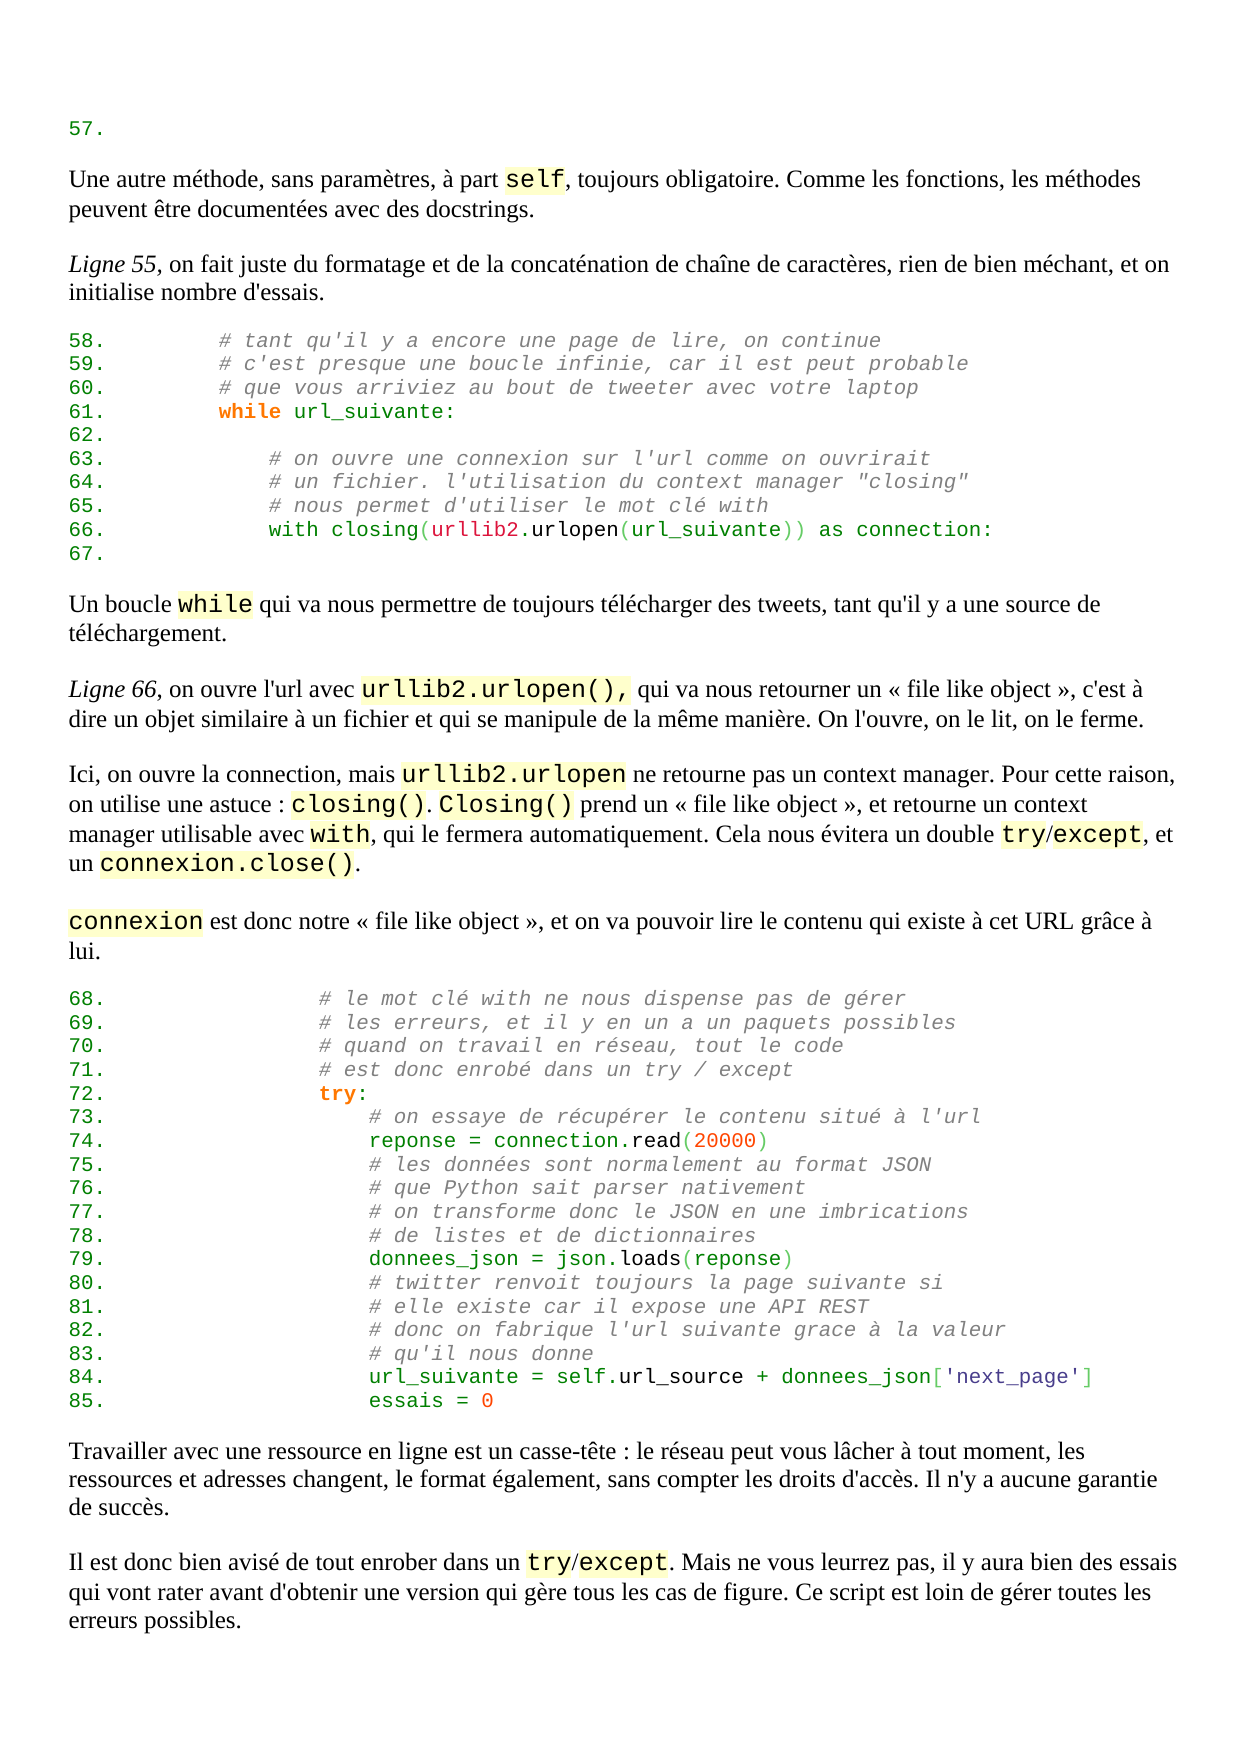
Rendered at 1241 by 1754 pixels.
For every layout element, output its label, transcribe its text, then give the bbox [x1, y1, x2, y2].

list try: [68, 1083, 1177, 1106]
list # donc on fabrique l'url suivante grace à la valeur [68, 1319, 1177, 1343]
list # les erreurs, et il y en un a un paquets possibles [68, 1012, 1177, 1036]
list # que Python sait parser nativement [68, 1177, 1177, 1201]
list # que vous arriviez au bout de tweeter avec votre laptop [68, 377, 1177, 401]
list # tant qu'il y a encore une page de lire, on continue [68, 330, 1177, 353]
list # on ouvre une connexion sur l'url comme on ouvrirait [68, 448, 1177, 472]
list reponse = connection.read(20000) [68, 1130, 1177, 1154]
text Un boucle while qui va nous permettre de toujours télécharger des tweets, tant qu'il y a une source de téléchargement. [68, 590, 1177, 647]
text Ici, on ouvre la connection, mais urllib2.urlopen ne retourne pas un context manager. Pour cette raison, on utilise une astuce : closing(). Closing() prend un « file like object », et retourne un context manager utilisable avec with, qui le fermera automatiquement. Cela nous évitera un double try/except, et un connexion.close(). [68, 760, 1177, 879]
list # qu'il nous donne [68, 1343, 1177, 1367]
list # de listes et de dictionnaires [68, 1225, 1177, 1248]
text connexion est donc notre « file like object », et on va pouvoir lire le contenu qui existe à cet URL grâce à lui. [68, 907, 1177, 964]
text Une autre méthode, sans paramètres, à part self, toujours obligatoire. Comme les fonctions, les méthodes peuvent être documentées avec des docstrings. [68, 165, 1177, 223]
list # quand on travail en réseau, tout le code [68, 1036, 1177, 1059]
list with closing(urllib2.urlopen(url_suivante)) as connection: [68, 519, 1177, 542]
list # le mot clé with ne nous dispense pas de gérer [68, 988, 1177, 1012]
list while url_suivante: [68, 401, 1177, 424]
list essais = 0 [68, 1390, 1177, 1414]
list # twitter renvoit toujours la page suivante si [68, 1272, 1177, 1296]
list # les données sont normalement au format JSON [68, 1154, 1177, 1177]
list # c'est presque une boucle infinie, car il est peut probable [68, 353, 1177, 377]
list # nous permet d'utiliser le mot clé with [68, 495, 1177, 519]
list # elle existe car il expose une API REST [68, 1296, 1177, 1319]
text Travailler avec une ressource en ligne est un casse-tête : le réseau peut vous lâcher à tout moment, les ressources et adresses changent, le format également, sans compter les droits d'accès. Il n'y a aucune garantie de succès. [68, 1437, 1177, 1521]
text Ligne 66, on ouvre l'url avec urllib2.urlopen(), qui va nous retourner un « file like object », c'est à dire un objet similaire à un fichier et qui se manipule de la même manière. On l'ouvre, on le lit, on le ferme. [68, 675, 1177, 732]
list # un fichier. l'utilisation du context manager "closing" [68, 472, 1177, 495]
list # on essaye de récupérer le contenu situé à l'url [68, 1106, 1177, 1130]
text Ligne 55, on fait juste du formatage et de la concaténation de chaîne de caractères, rien de bien méchant, et on initialise nombre d'essais. [68, 251, 1177, 306]
list # est donc enrobé dans un try / except [68, 1059, 1177, 1083]
text Il est donc bien avisé de tout enrober dans un try/except. Mais ne vous leurrez pas, il y aura bien des essais qui vont rater avant d'obtenir une version qui gère tous les cas de figure. Ce script est loin de gérer toutes les erreurs possibles. [68, 1548, 1177, 1633]
list # on transforme donc le JSON en une imbrications [68, 1201, 1177, 1225]
list url_suivante = self.url_source + donnees_json['next_page'] [68, 1367, 1177, 1390]
list donnees_json = json.loads(reponse) [68, 1248, 1177, 1272]
